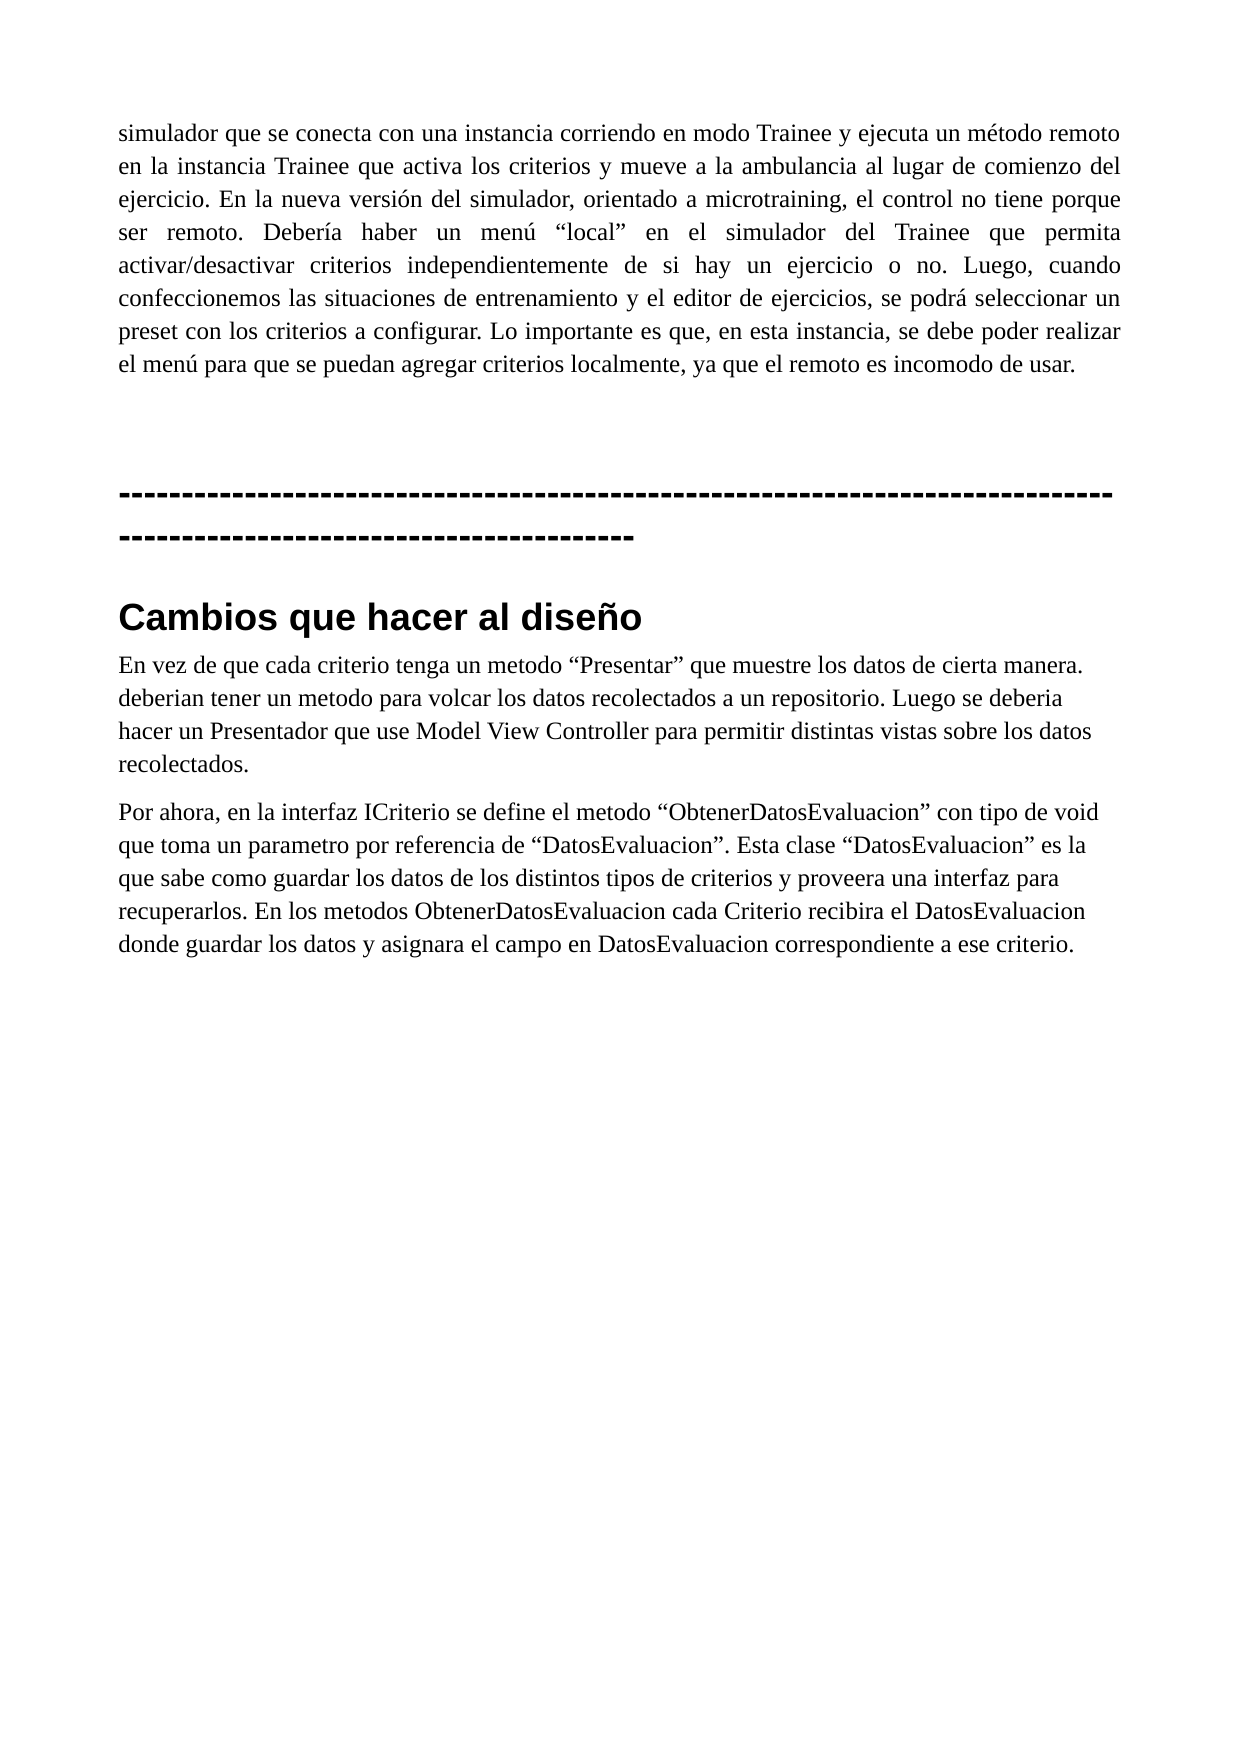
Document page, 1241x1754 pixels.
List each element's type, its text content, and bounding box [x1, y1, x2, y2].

text simulador que se conecta con una instancia corriendo en modo Trainee y ejecuta un método remoto en la instancia Trainee que activa los criterios y mueve a la ambulancia al lugar de comienzo del ejercicio. En la nueva versión del simulador, orientado a microtraining, el control no tiene porque ser remoto. Debería haber un menú “local” en el simulador del Trainee que permita activar/desactivar criterios independientemente de si hay un ejercicio o no. Luego, cuando confeccionemos las situaciones de entrenamiento y el editor de ejercicios, se podrá seleccionar un preset con los criterios a configurar. Lo importante es que, en esta instancia, se debe poder realizar el menú para que se puedan agregar criterios localmente, ya que el remoto es incomodo de usar. [118, 118, 1122, 378]
subtitle ------------------------------------------------------------------------------------------------------------------------ [118, 469, 1122, 557]
text En vez de que cada criterio tenga un metodo “Presentar” que muestre los datos de cierta manera. deberian tener un metodo para volcar los datos recolectados a un repositorio. Luego se deberia hacer un Presentador que use Model View Controller para permitir distintas vistas sobre los datos recolectados. [118, 650, 1122, 778]
text Por ahora, en la interfaz ICriterio se define el metodo “ObtenerDatosEvaluacion” con tipo de void que toma un parametro por referencia de “DatosEvaluacion”. Esta clase “DatosEvaluacion” es la que sabe como guardar los datos de los distintos tipos de criterios y proveera una interfaz para recuperarlos. En los metodos ObtenerDatosEvaluacion cada Criterio recibira el DatosEvaluacion donde guardar los datos y asignara el campo en DatosEvaluacion correspondiente a ese criterio. [118, 797, 1122, 958]
subtitle Cambios que hacer al diseño [118, 594, 1122, 638]
